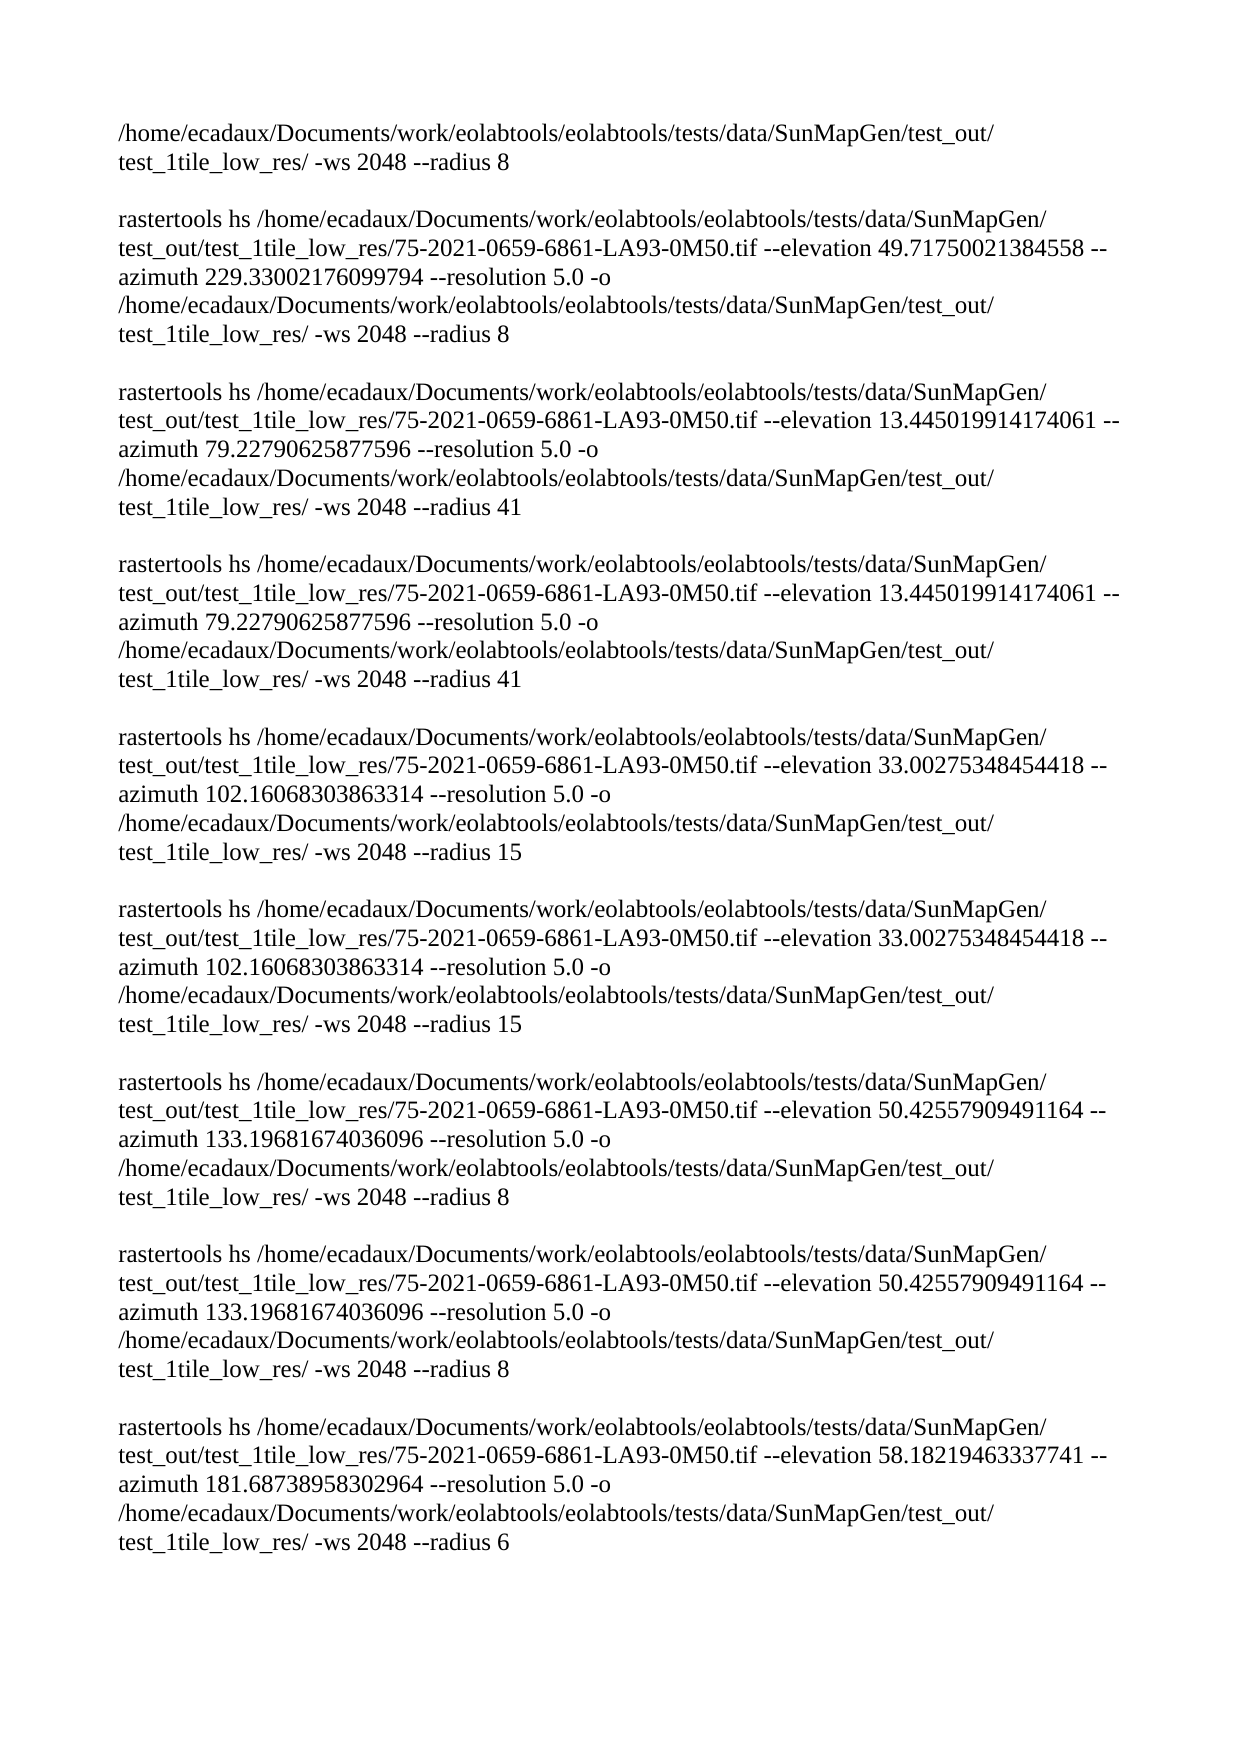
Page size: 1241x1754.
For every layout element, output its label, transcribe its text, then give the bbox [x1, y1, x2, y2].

text rastertools hs /home/ecadaux/Documents/work/eolabtools/eolabtools/tests/data/SunMapGen/test_out/test_1tile_low_res/75-2021-0659-6861-LA93-0M50.tif --elevation 13.445019914174061 --azimuth 79.22790625877596 --resolution 5.0 -o /home/ecadaux/Documents/work/eolabtools/eolabtools/tests/data/SunMapGen/test_out/test_1tile_low_res/ -ws 2048 --radius 41 [118, 549, 1122, 693]
text rastertools hs /home/ecadaux/Documents/work/eolabtools/eolabtools/tests/data/SunMapGen/test_out/test_1tile_low_res/75-2021-0659-6861-LA93-0M50.tif --elevation 33.00275348454418 --azimuth 102.16068303863314 --resolution 5.0 -o /home/ecadaux/Documents/work/eolabtools/eolabtools/tests/data/SunMapGen/test_out/test_1tile_low_res/ -ws 2048 --radius 15 [118, 722, 1122, 866]
text rastertools hs /home/ecadaux/Documents/work/eolabtools/eolabtools/tests/data/SunMapGen/test_out/test_1tile_low_res/75-2021-0659-6861-LA93-0M50.tif --elevation 50.42557909491164 --azimuth 133.19681674036096 --resolution 5.0 -o /home/ecadaux/Documents/work/eolabtools/eolabtools/tests/data/SunMapGen/test_out/test_1tile_low_res/ -ws 2048 --radius 8 [118, 1239, 1122, 1383]
text rastertools hs /home/ecadaux/Documents/work/eolabtools/eolabtools/tests/data/SunMapGen/test_out/test_1tile_low_res/75-2021-0659-6861-LA93-0M50.tif --elevation 49.71750021384558 --azimuth 229.33002176099794 --resolution 5.0 -o /home/ecadaux/Documents/work/eolabtools/eolabtools/tests/data/SunMapGen/test_out/test_1tile_low_res/ -ws 2048 --radius 8 [118, 204, 1122, 348]
text rastertools hs /home/ecadaux/Documents/work/eolabtools/eolabtools/tests/data/SunMapGen/test_out/test_1tile_low_res/75-2021-0659-6861-LA93-0M50.tif --elevation 33.00275348454418 --azimuth 102.16068303863314 --resolution 5.0 -o /home/ecadaux/Documents/work/eolabtools/eolabtools/tests/data/SunMapGen/test_out/test_1tile_low_res/ -ws 2048 --radius 15 [118, 894, 1122, 1038]
text /home/ecadaux/Documents/work/eolabtools/eolabtools/tests/data/SunMapGen/test_out/test_1tile_low_res/ -ws 2048 --radius 8 [118, 118, 1122, 176]
text rastertools hs /home/ecadaux/Documents/work/eolabtools/eolabtools/tests/data/SunMapGen/test_out/test_1tile_low_res/75-2021-0659-6861-LA93-0M50.tif --elevation 58.18219463337741 --azimuth 181.68738958302964 --resolution 5.0 -o /home/ecadaux/Documents/work/eolabtools/eolabtools/tests/data/SunMapGen/test_out/test_1tile_low_res/ -ws 2048 --radius 6 [118, 1412, 1122, 1556]
text rastertools hs /home/ecadaux/Documents/work/eolabtools/eolabtools/tests/data/SunMapGen/test_out/test_1tile_low_res/75-2021-0659-6861-LA93-0M50.tif --elevation 13.445019914174061 --azimuth 79.22790625877596 --resolution 5.0 -o /home/ecadaux/Documents/work/eolabtools/eolabtools/tests/data/SunMapGen/test_out/test_1tile_low_res/ -ws 2048 --radius 41 [118, 377, 1122, 521]
text rastertools hs /home/ecadaux/Documents/work/eolabtools/eolabtools/tests/data/SunMapGen/test_out/test_1tile_low_res/75-2021-0659-6861-LA93-0M50.tif --elevation 50.42557909491164 --azimuth 133.19681674036096 --resolution 5.0 -o /home/ecadaux/Documents/work/eolabtools/eolabtools/tests/data/SunMapGen/test_out/test_1tile_low_res/ -ws 2048 --radius 8 [118, 1067, 1122, 1211]
